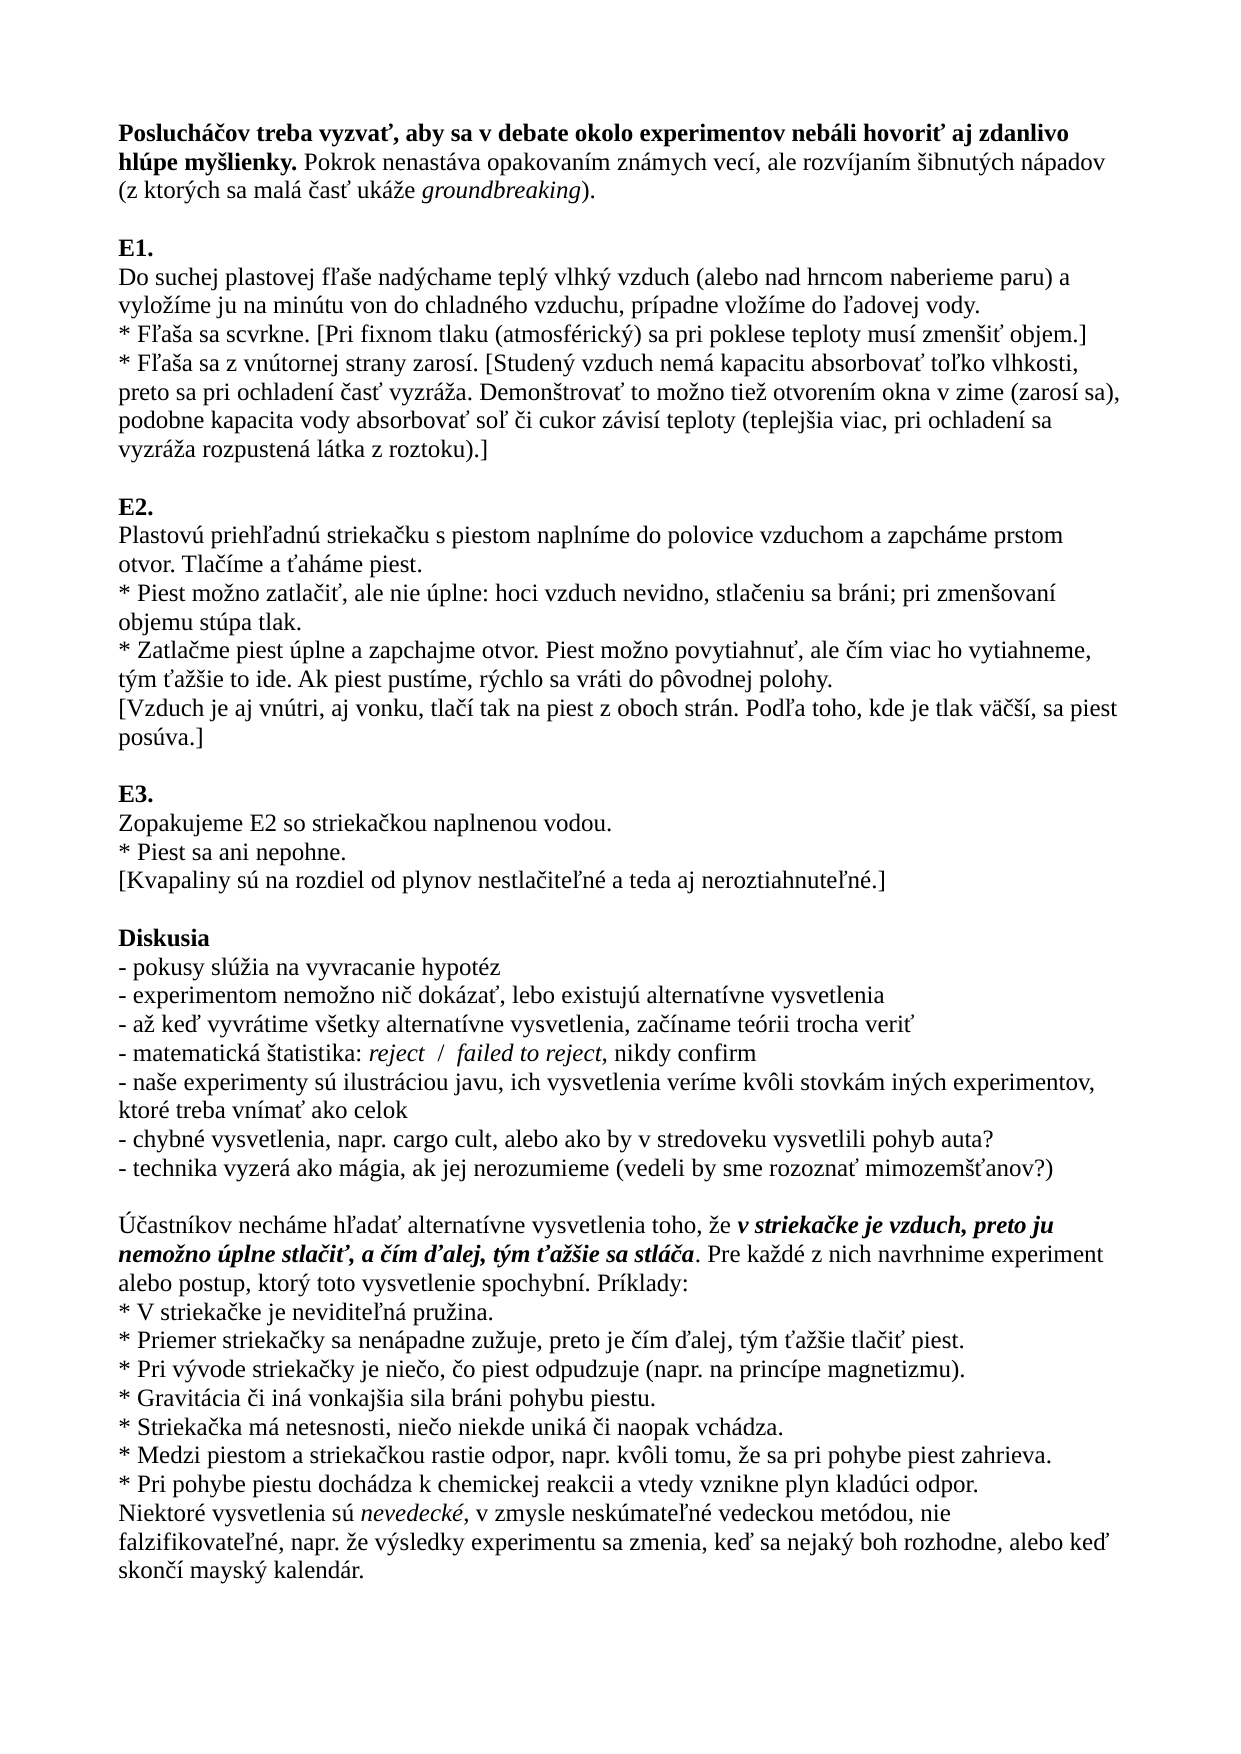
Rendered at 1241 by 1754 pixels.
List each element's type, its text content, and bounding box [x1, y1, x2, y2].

text [Kvapaliny sú na rozdiel od plynov nestlačiteľné a teda aj neroztiahnuteľné.] [118, 866, 1122, 894]
text E2. [118, 492, 1122, 521]
text Zopakujeme E2 so striekačkou naplnenou vodou. [118, 808, 1122, 837]
text * Priemer striekačky sa nenápadne zužuje, preto je čím ďalej, tým ťažšie tlačiť piest. [118, 1326, 1122, 1354]
text - až keď vyvrátime všetky alternatívne vysvetlenia, začíname teórii trocha veriť [118, 1009, 1122, 1038]
text * Pri pohybe piestu dochádza k chemickej reakcii a vtedy vznikne plyn kladúci odpor. [118, 1469, 1122, 1498]
text * Gravitácia či iná vonkajšia sila bráni pohybu piestu. [118, 1383, 1122, 1412]
text Do suchej plastovej fľaše nadýchame teplý vlhký vzduch (alebo nad hrncom naberieme paru) a vyložíme ju na minútu von do chladného vzduchu, prípadne vložíme do ľadovej vody. [118, 262, 1122, 319]
text - technika vyzerá ako mágia, ak jej nerozumieme (vedeli by sme rozoznať mimozemšťanov?) [118, 1153, 1122, 1182]
text * Pri vývode striekačky je niečo, čo piest odpudzuje (napr. na princípe magnetizmu). [118, 1354, 1122, 1383]
text * V striekačke je neviditeľná pružina. [118, 1297, 1122, 1326]
text - experimentom nemožno nič dokázať, lebo existujú alternatívne vysvetlenia [118, 981, 1122, 1009]
text * Piest sa ani nepohne. [118, 837, 1122, 866]
text - matematická štatistika: reject / failed to reject, nikdy confirm [118, 1038, 1122, 1067]
text Diskusia [118, 923, 1122, 952]
text * Fľaša sa scvrkne. [Pri fixnom tlaku (atmosférický) sa pri poklese teploty musí zmenšiť objem.] [118, 319, 1122, 348]
text - pokusy slúžia na vyvracanie hypotéz [118, 952, 1122, 981]
text * Striekačka má netesnosti, niečo niekde uniká či naopak vchádza. [118, 1412, 1122, 1441]
text * Fľaša sa z vnútornej strany zarosí. [Studený vzduch nemá kapacitu absorbovať toľko vlhkosti, preto sa pri ochladení časť vyzráža. Demonštrovať to možno tiež otvorením okna v zime (zarosí sa), podobne kapacita vody absorbovať soľ či cukor závisí teploty (teplejšia viac, pri ochladení sa vyzráža rozpustená látka z roztoku).] [118, 348, 1122, 463]
text Niektoré vysvetlenia sú nevedecké, v zmysle neskúmateľné vedeckou metódou, nie falzifikovateľné, napr. že výsledky experimentu sa zmenia, keď sa nejaký boh rozhodne, alebo keď skončí mayský kalendár. [118, 1498, 1122, 1584]
text - chybné vysvetlenia, napr. cargo cult, alebo ako by v stredoveku vysvetlili pohyb auta? [118, 1124, 1122, 1153]
text E1. [118, 233, 1122, 262]
text Poslucháčov treba vyzvať, aby sa v debate okolo experimentov nebáli hovoriť aj zdanlivo hlúpe myšlienky. Pokrok nenastáva opakovaním známych vecí, ale rozvíjaním šibnutých nápadov (z ktorých sa malá časť ukáže groundbreaking). [118, 118, 1122, 204]
text Účastníkov necháme hľadať alternatívne vysvetlenia toho, že v striekačke je vzduch, preto ju nemožno úplne stlačiť, a čím ďalej, tým ťažšie sa stláča. Pre každé z nich navrhnime experiment alebo postup, ktorý toto vysvetlenie spochybní. Príklady: [118, 1211, 1122, 1297]
text E3. [118, 779, 1122, 808]
text [Vzduch je aj vnútri, aj vonku, tlačí tak na piest z oboch strán. Podľa toho, kde je tlak väčší, sa piest posúva.] [118, 693, 1122, 751]
text * Piest možno zatlačiť, ale nie úplne: hoci vzduch nevidno, stlačeniu sa bráni; pri zmenšovaní objemu stúpa tlak. [118, 578, 1122, 636]
text * Medzi piestom a striekačkou rastie odpor, napr. kvôli tomu, že sa pri pohybe piest zahrieva. [118, 1441, 1122, 1469]
text - naše experimenty sú ilustráciou javu, ich vysvetlenia veríme kvôli stovkám iných experimentov, ktoré treba vnímať ako celok [118, 1067, 1122, 1124]
text * Zatlačme piest úplne a zapchajme otvor. Piest možno povytiahnuť, ale čím viac ho vytiahneme, tým ťažšie to ide. Ak piest pustíme, rýchlo sa vráti do pôvodnej polohy. [118, 636, 1122, 693]
text Plastovú priehľadnú striekačku s piestom naplníme do polovice vzduchom a zapcháme prstom otvor. Tlačíme a ťaháme piest. [118, 521, 1122, 578]
